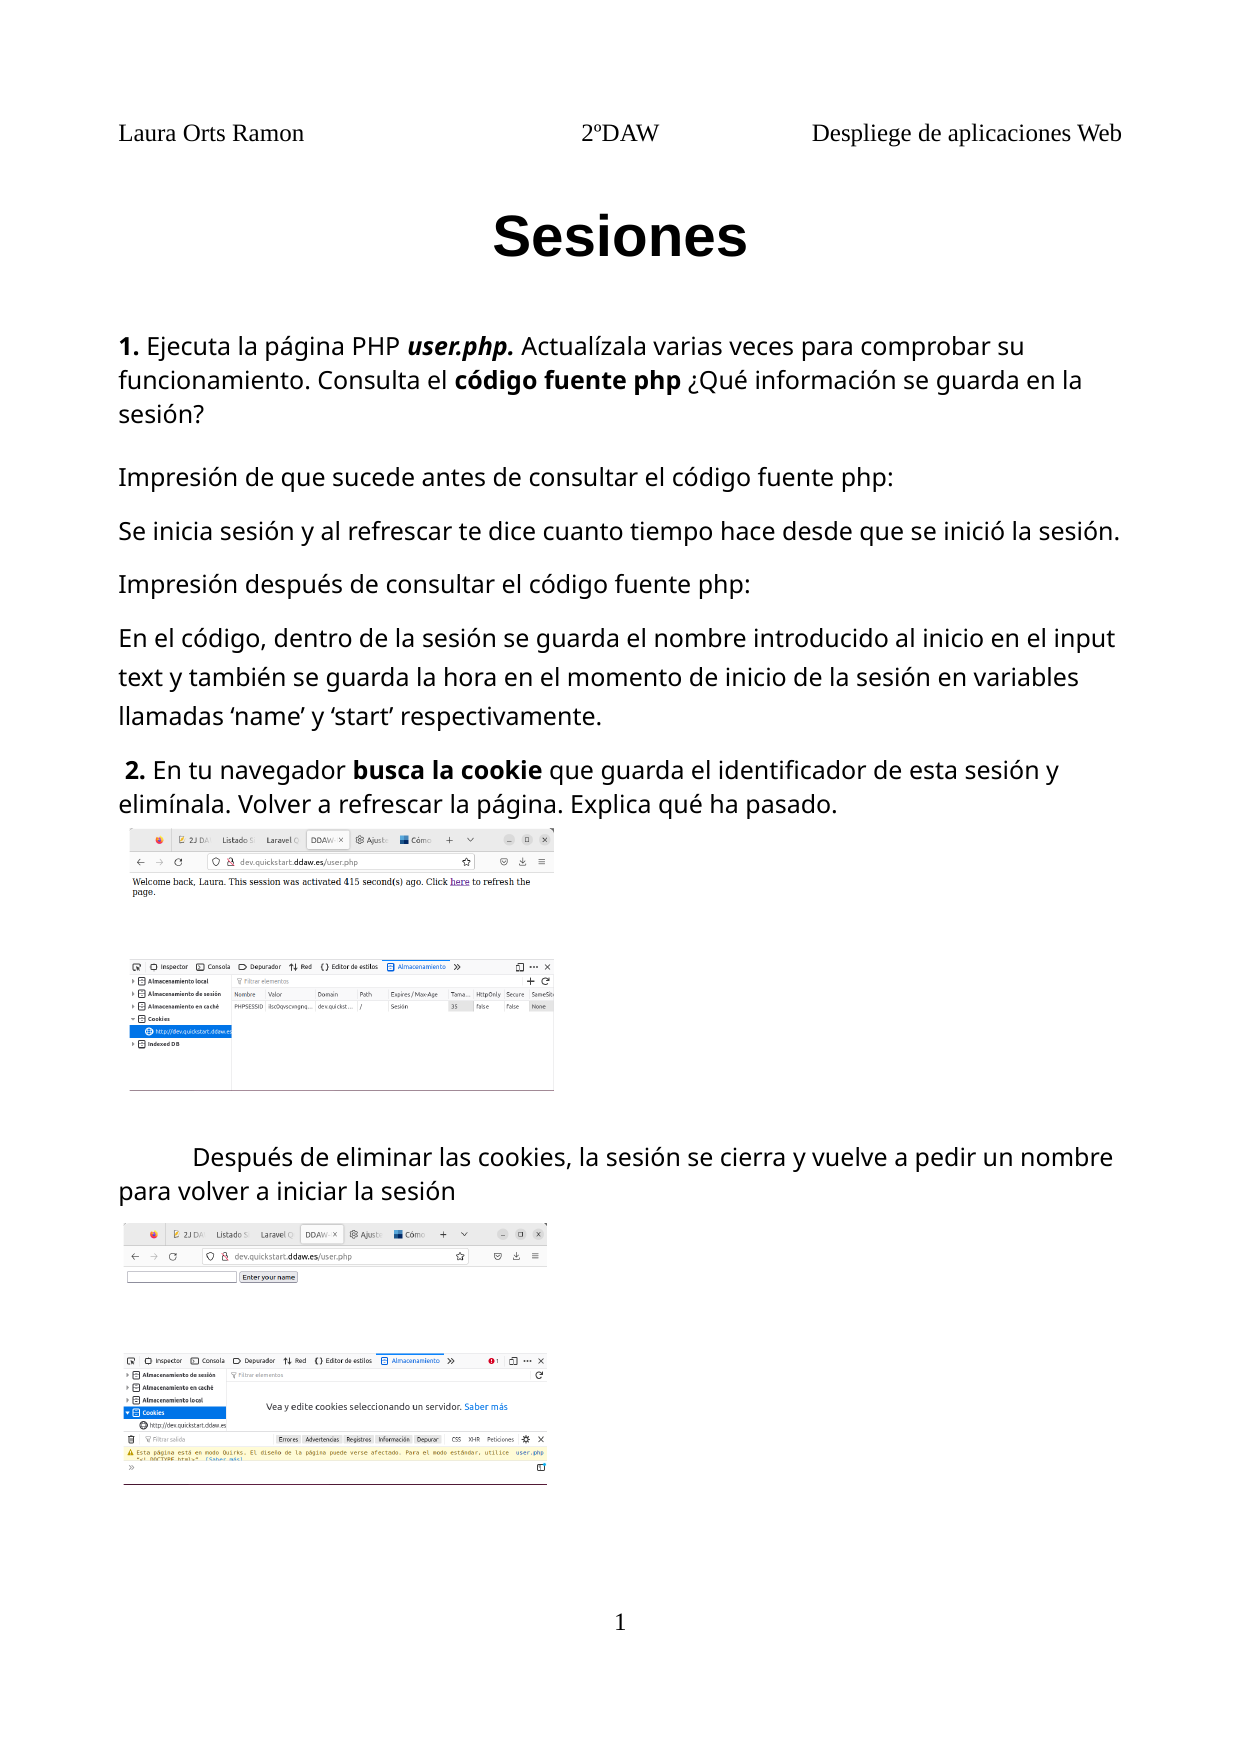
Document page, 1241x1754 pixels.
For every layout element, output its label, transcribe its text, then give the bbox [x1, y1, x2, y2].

text Después de eliminar las cookies, la sesión se cierra y vuelve a pedir un nombre para volver a iniciar la sesión [118, 1140, 1122, 1208]
text En el código, dentro de la sesión se guarda el nombre introducido al inicio en el input text y también se guarda la hora en el momento de inicio de la sesión en variables llamadas ‘name’ y ‘start’ respectivamente. [118, 621, 1122, 733]
picture [123, 1223, 547, 1485]
text Impresión después de consultar el código fuente php: [118, 567, 1122, 601]
picture [129, 828, 554, 1091]
text Se inicia sesión y al refrescar te dice cuanto tiempo hace desde que se inició la sesión. [118, 513, 1122, 547]
text 1. Ejecuta la página PHP user.php. Actualízala varias veces para comprobar su funcionamiento. Consulta el código fuente php ¿Qué información se guarda en la sesión? [118, 328, 1122, 431]
text 2. En tu navegador busca la cookie que guarda el identificador de esta sesión y elimínala. Volver a refrescar la página. Explica qué ha pasado. [118, 753, 1122, 821]
text Impresión de que sucede antes de consultar el código fuente php: [118, 459, 1122, 493]
title Sesiones [118, 201, 1122, 268]
